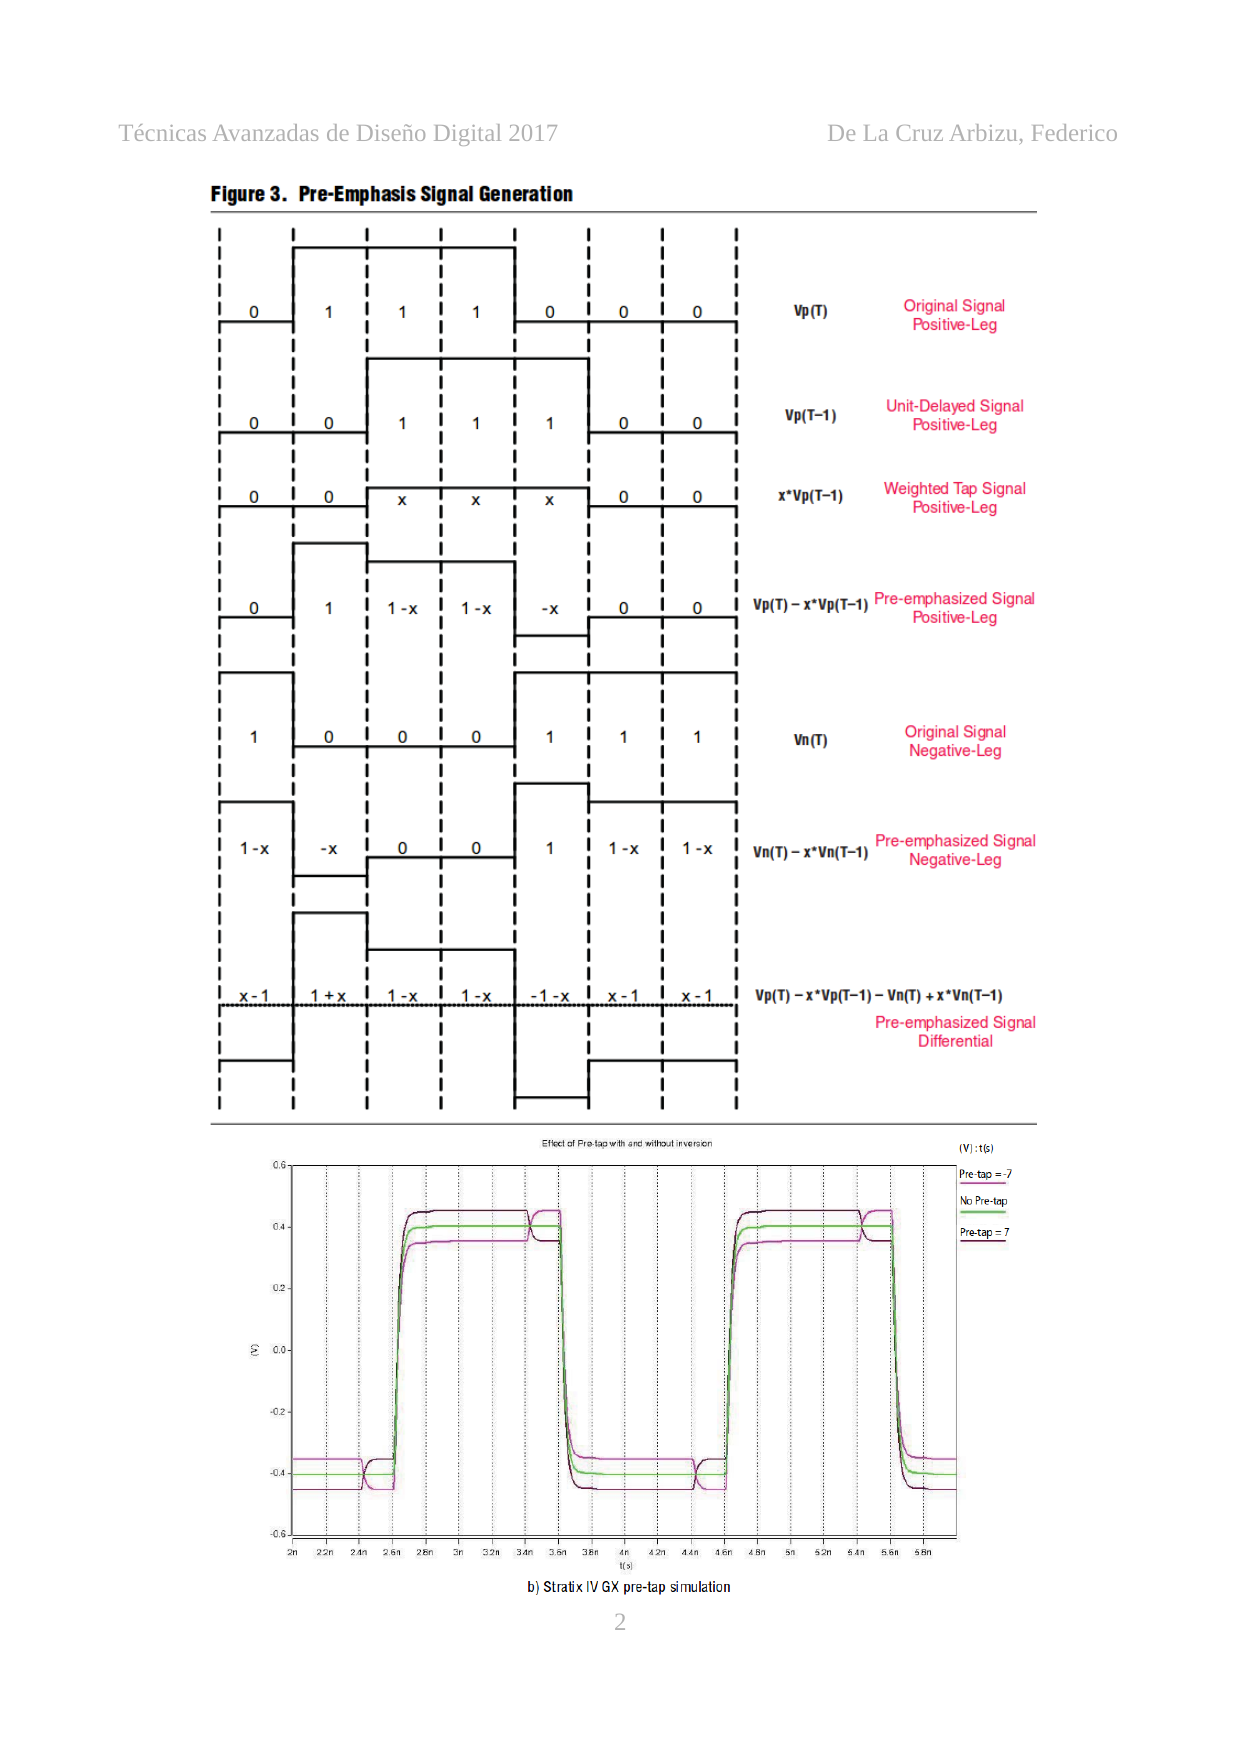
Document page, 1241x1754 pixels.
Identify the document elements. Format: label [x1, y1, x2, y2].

picture [203, 176, 1037, 1599]
